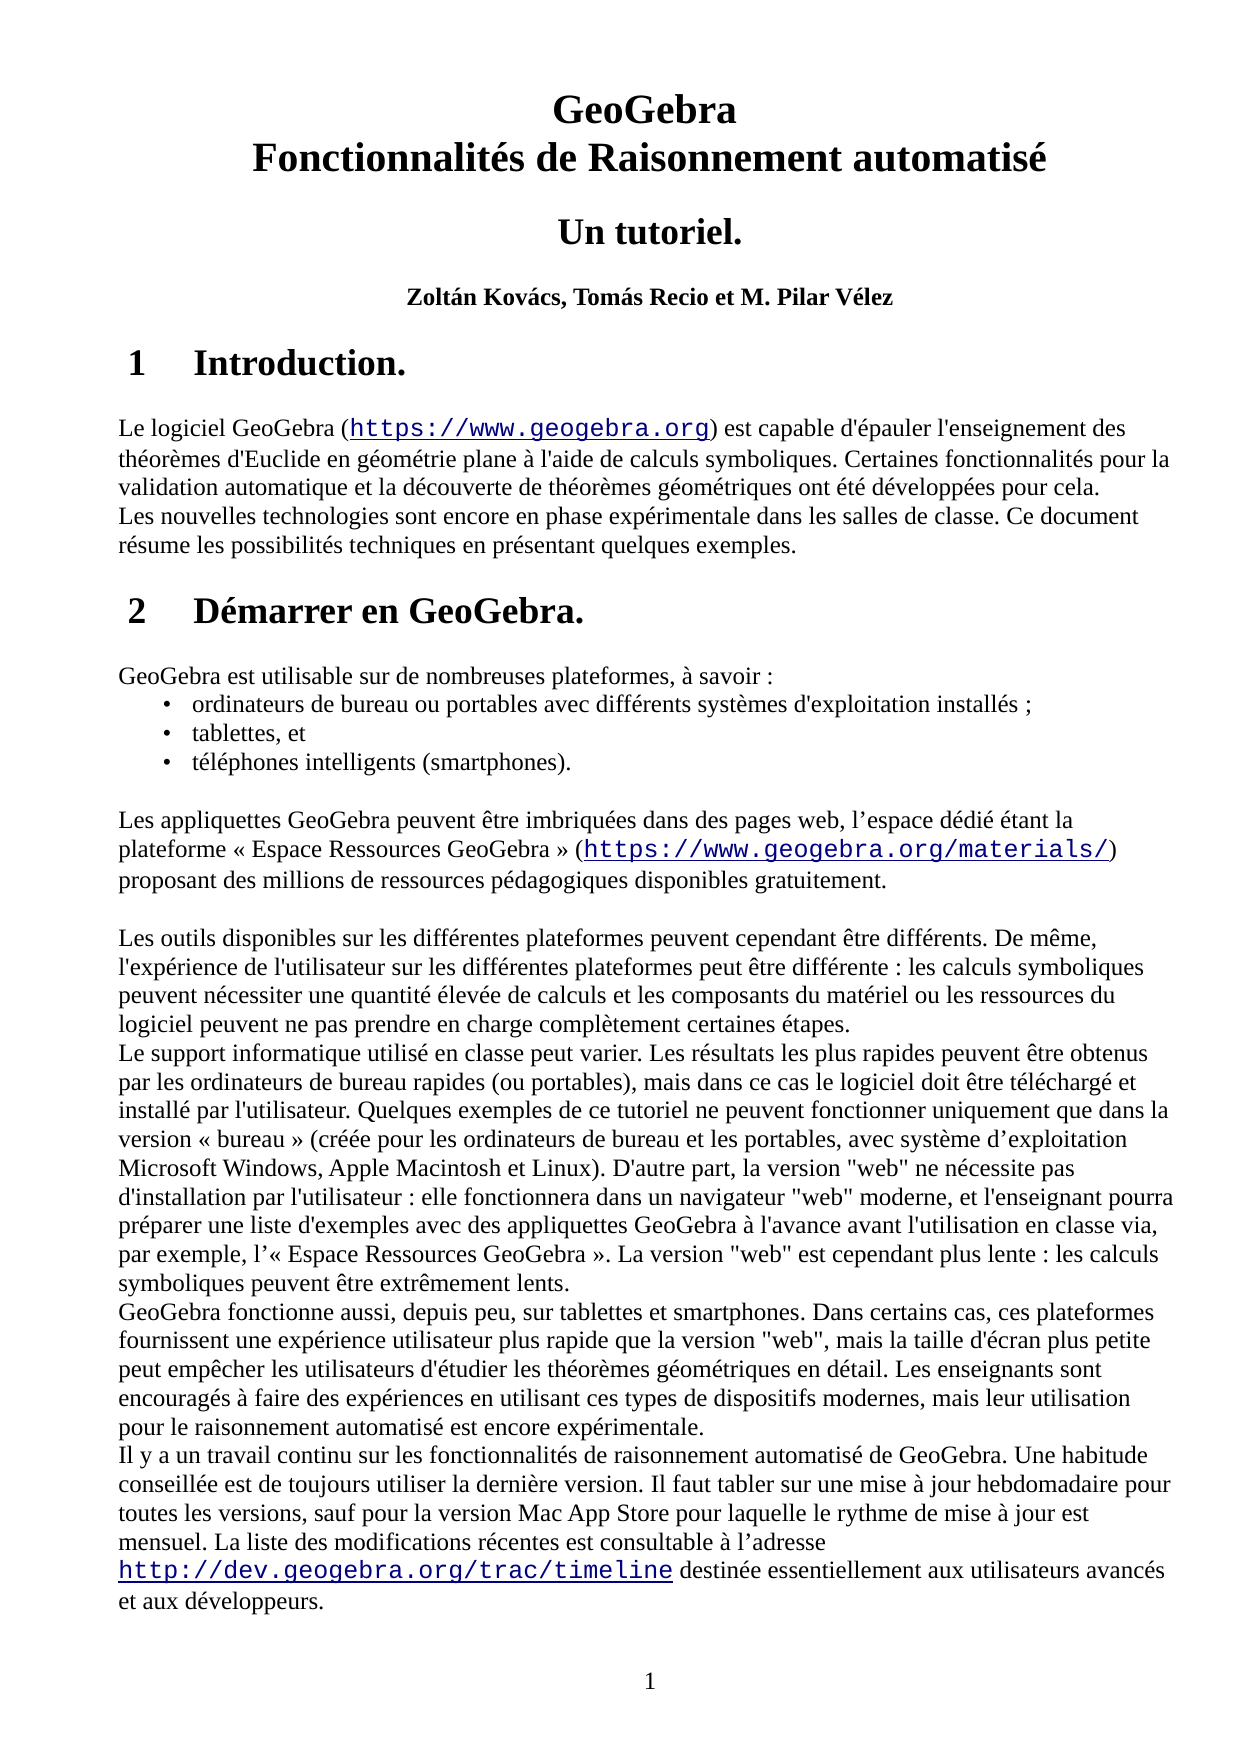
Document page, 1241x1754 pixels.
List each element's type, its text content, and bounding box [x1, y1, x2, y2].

list téléphones intelligents (smartphones). [162, 747, 1181, 776]
title GeoGebra Fonctionnalités de Raisonnement automatisé [118, 84, 1181, 180]
list tablettes, et [162, 718, 1181, 747]
subtitle Démarrer en GeoGebra. [118, 588, 1181, 631]
text GeoGebra est utilisable sur de nombreuses plateformes, à savoir : [118, 661, 1181, 689]
list ordinateurs de bureau ou portables avec différents systèmes d'exploitation installés ; [162, 689, 1181, 718]
text GeoGebra fonctionne aussi, depuis peu, sur tablettes et smartphones. Dans certains cas, ces plateformes fournissent une expérience utilisateur plus rapide que la version "web", mais la taille d'écran plus petite peut empêcher les utilisateurs d'étudier les théorèmes géométriques en détail. Les enseignants sont encouragés à faire des expériences en utilisant ces types de dispositifs modernes, mais leur utilisation pour le raisonnement automatisé est encore expérimentale. [118, 1297, 1181, 1441]
text Il y a un travail continu sur les fonctionnalités de raisonnement automatisé de GeoGebra. Une habitude conseillée est de toujours utiliser la dernière version. Il faut tabler sur une mise à jour hebdomadaire pour toutes les versions, sauf pour la version Mac App Store pour laquelle le rythme de mise à jour est mensuel. La liste des modifications récentes est consultable à l’adresse http://dev.geogebra.org/trac/timeline destinée essentiellement aux utilisateurs avancés et aux développeurs. [118, 1441, 1181, 1615]
text Zoltán Kovács, Tomás Recio et M. Pilar Vélez [118, 282, 1181, 311]
text Les appliquettes GeoGebra peuvent être imbriquées dans des pages web, l’espace dédié étant la plateforme « Espace Ressources GeoGebra » (https://www.geogebra.org/materials/) proposant des millions de ressources pédagogiques disponibles gratuitement. [118, 805, 1181, 893]
text Le support informatique utilisé en classe peut varier. Les résultats les plus rapides peuvent être obtenus par les ordinateurs de bureau rapides (ou portables), mais dans ce cas le logiciel doit être téléchargé et installé par l'utilisateur. Quelques exemples de ce tutoriel ne peuvent fonctionner uniquement que dans la version « bureau » (créée pour les ordinateurs de bureau et les portables, avec système d’exploitation Microsoft Windows, Apple Macintosh et Linux). D'autre part, la version "web" ne nécessite pas d'installation par l'utilisateur : elle fonctionnera dans un navigateur "web" moderne, et l'enseignant pourra préparer une liste d'exemples avec des appliquettes GeoGebra à l'avance avant l'utilisation en classe via, par exemple, l’« Espace Ressources GeoGebra ». La version "web" est cependant plus lente : les calculs symboliques peuvent être extrêmement lents. [118, 1038, 1181, 1297]
text Les outils disponibles sur les différentes plateformes peuvent cependant être différents. De même, l'expérience de l'utilisateur sur les différentes plateformes peut être différente : les calculs symboliques peuvent nécessiter une quantité élevée de calculs et les composants du matériel ou les ressources du logiciel peuvent ne pas prendre en charge complètement certaines étapes. [118, 923, 1181, 1038]
title Un tutoriel. [118, 209, 1181, 252]
subtitle Introduction. [118, 340, 1181, 383]
text Le logiciel GeoGebra (https://www.geogebra.org) est capable d'épauler l'enseignement des théorèmes d'Euclide en géométrie plane à l'aide de calculs symboliques. Certaines fonctionnalités pour la validation automatique et la découverte de théorèmes géométriques ont été développées pour cela. Les nouvelles technologies sont encore en phase expérimentale dans les salles de classe. Ce document résume les possibilités techniques en présentant quelques exemples. [118, 413, 1181, 559]
